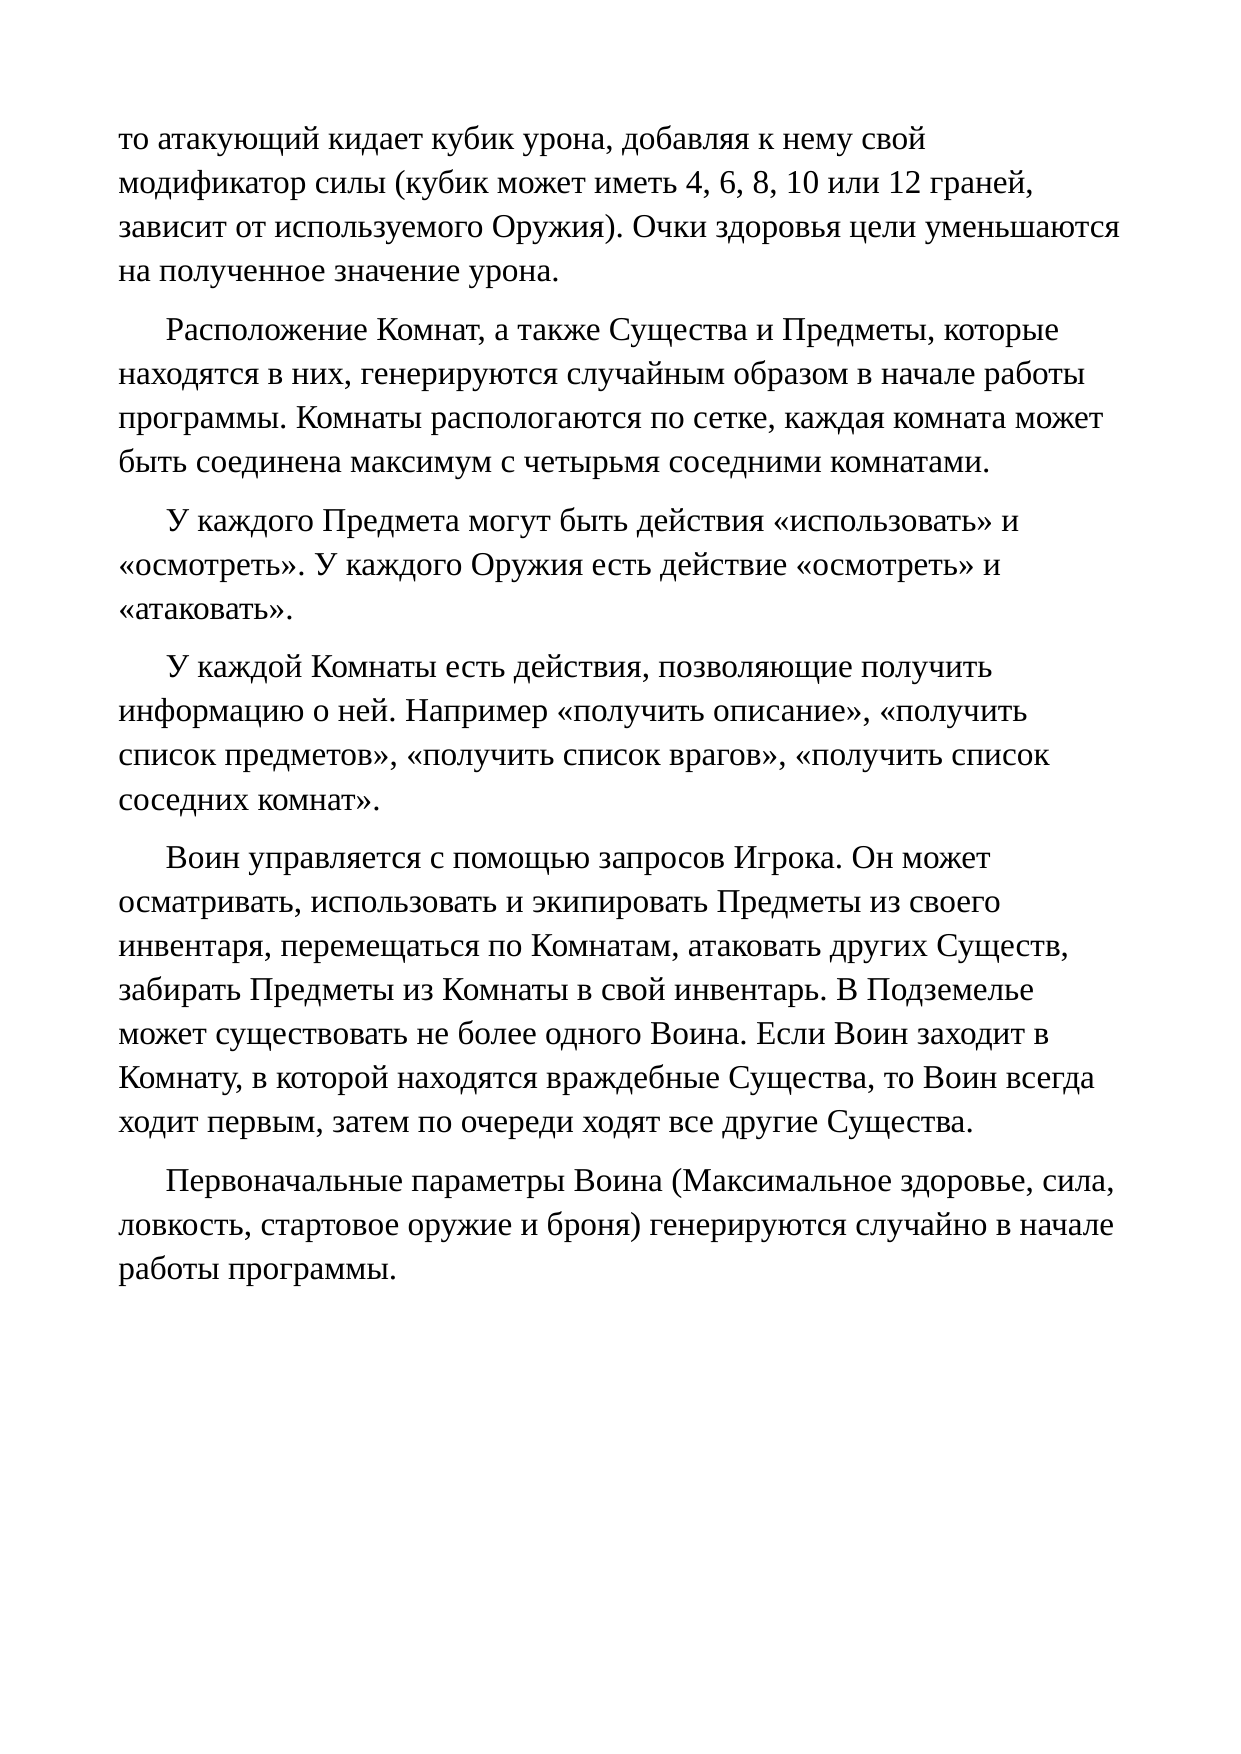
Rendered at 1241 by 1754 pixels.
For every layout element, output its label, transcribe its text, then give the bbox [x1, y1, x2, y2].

text У каждой Комнаты есть действия, позволяющие получить информацию о ней. Например «получить описание», «получить список предметов», «получить список врагов», «получить список соседних комнат». [118, 647, 1122, 817]
text Воин управляется с помощью запросов Игрока. Он может осматривать, использовать и экипировать Предметы из своего инвентаря, перемещаться по Комнатам, атаковать других Существ, забирать Предметы из Комнаты в свой инвентарь. В Подземелье может существовать не более одного Воина. Если Воин заходит в Комнату, в которой находятся враждебные Существа, то Воин всегда ходит первым, затем по очереди ходят все другие Существа. [118, 837, 1122, 1140]
text У каждого Предмета могут быть действия «использовать» и «осмотреть». У каждого Оружия есть действие «осмотреть» и «атаковать». [118, 500, 1122, 626]
text то атакующий кидает кубик урона, добавляя к нему свой модификатор силы (кубик может иметь 4, 6, 8, 10 или 12 граней, зависит от используемого Оружия). Очки здоровья цели уменьшаются на полученное значение урона. [118, 118, 1122, 289]
text Первоначальные параметры Воина (Максимальное здоровье, сила, ловкость, стартовое оружие и броня) генерируются случайно в начале работы программы. [118, 1160, 1122, 1287]
text Расположение Комнат, а также Существа и Предметы, которые находятся в них, генерируются случайным образом в начале работы программы. Комнаты распологаются по сетке, каждая комната может быть соединена максимум с четырьмя соседними комнатами. [118, 309, 1122, 479]
